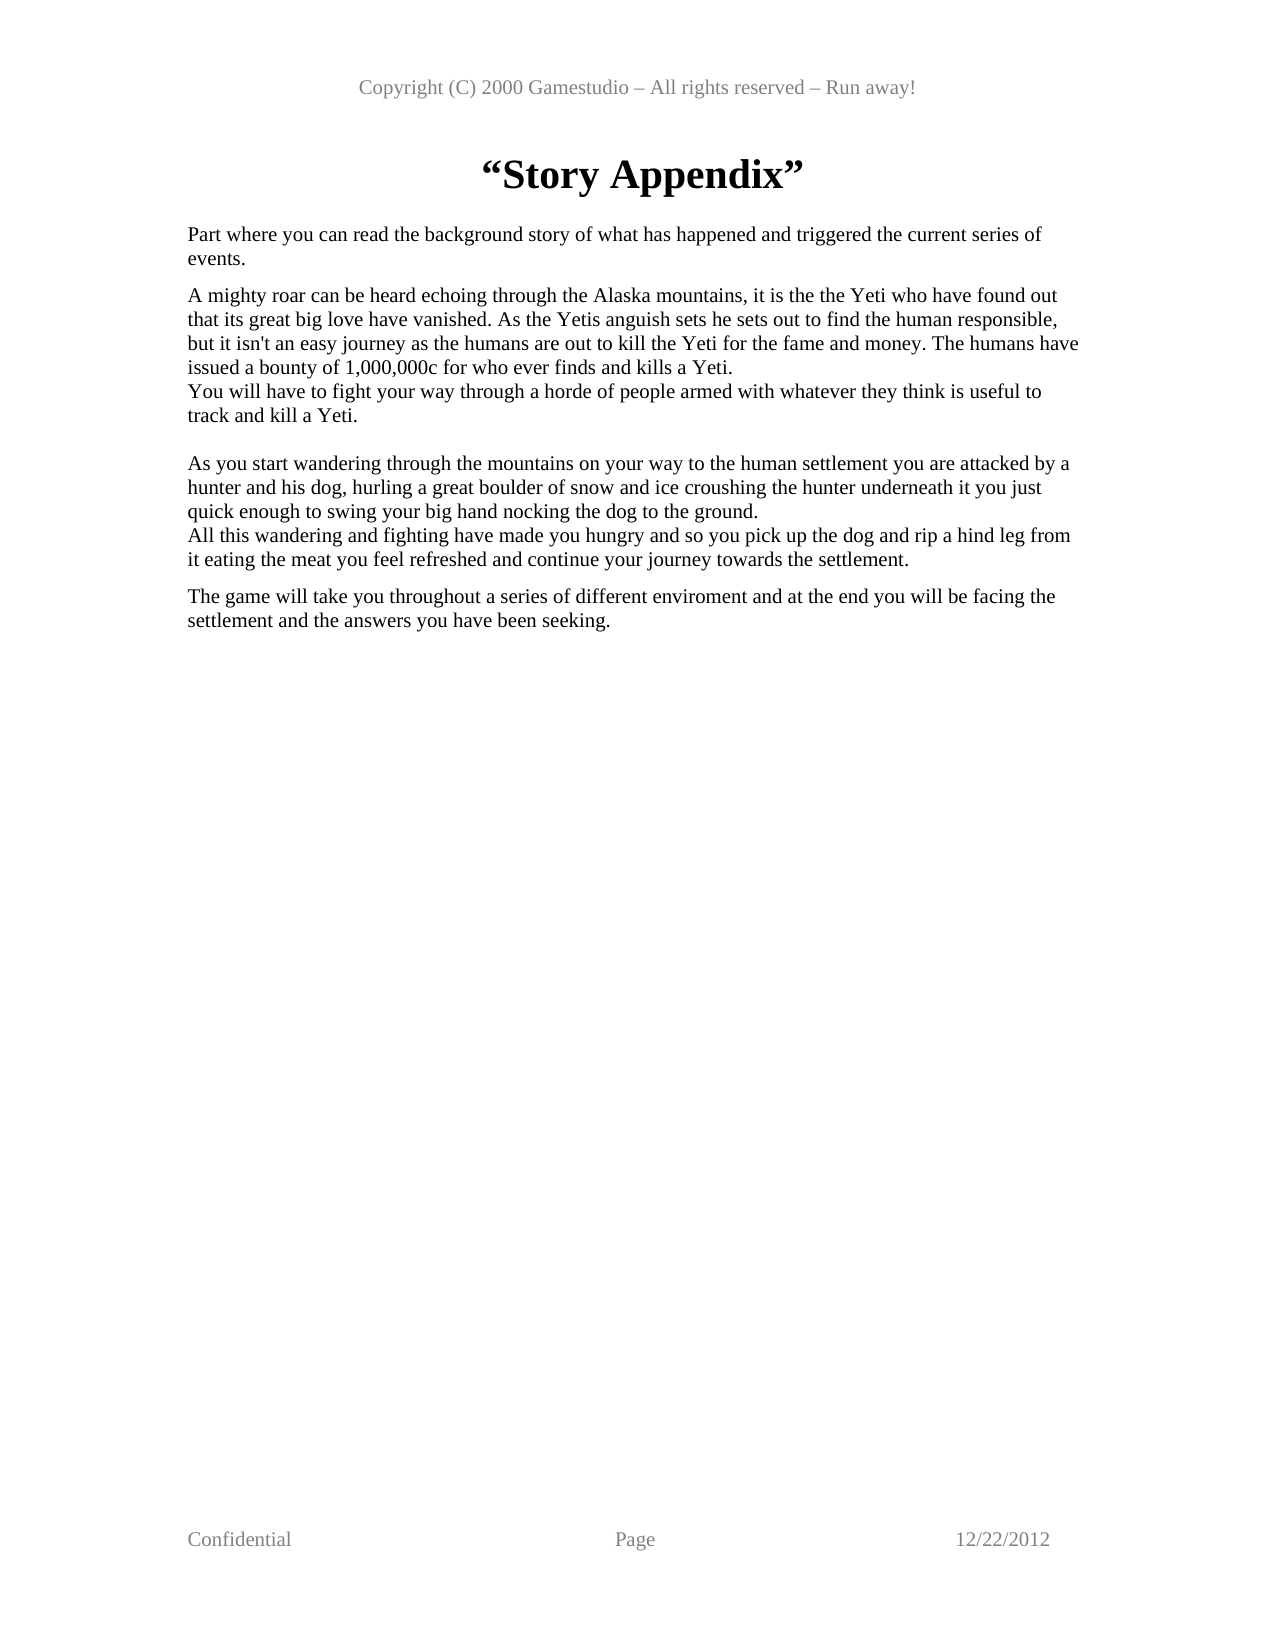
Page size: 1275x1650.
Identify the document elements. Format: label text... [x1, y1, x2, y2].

text As you start wandering through the mountains on your way to the human settlement you are attacked by a hunter and his dog, hurling a great boulder of snow and ice croushing the hunter underneath it you just quick enough to swing your big hand nocking the dog to the ground. [187, 451, 1087, 523]
text The game will take you throughout a series of different enviroment and at the end you will be facing the settlement and the answers you have been seeking. [187, 584, 1087, 632]
text A mighty roar can be heard echoing through the Alaska mountains, it is the the Yeti who have found out that its great big love have vanished. As the Yetis anguish sets he sets out to find the human responsible, but it isn't an easy journey as the humans are out to kill the Yeti for the fame and money. The humans have issued a bounty of 1,000,000c for who ever finds and kills a Yeti. [187, 283, 1087, 379]
subtitle “Story Appendix” [187, 150, 1087, 198]
text Part where you can read the background story of what has happened and triggered the current series of events. [187, 222, 1087, 270]
text You will have to fight your way through a horde of people armed with whatever they think is useful to track and kill a Yeti. [187, 379, 1087, 427]
text All this wandering and fighting have made you hungry and so you pick up the dog and rip a hind leg from it eating the meat you feel refreshed and continue your journey towards the settlement. [187, 523, 1087, 571]
